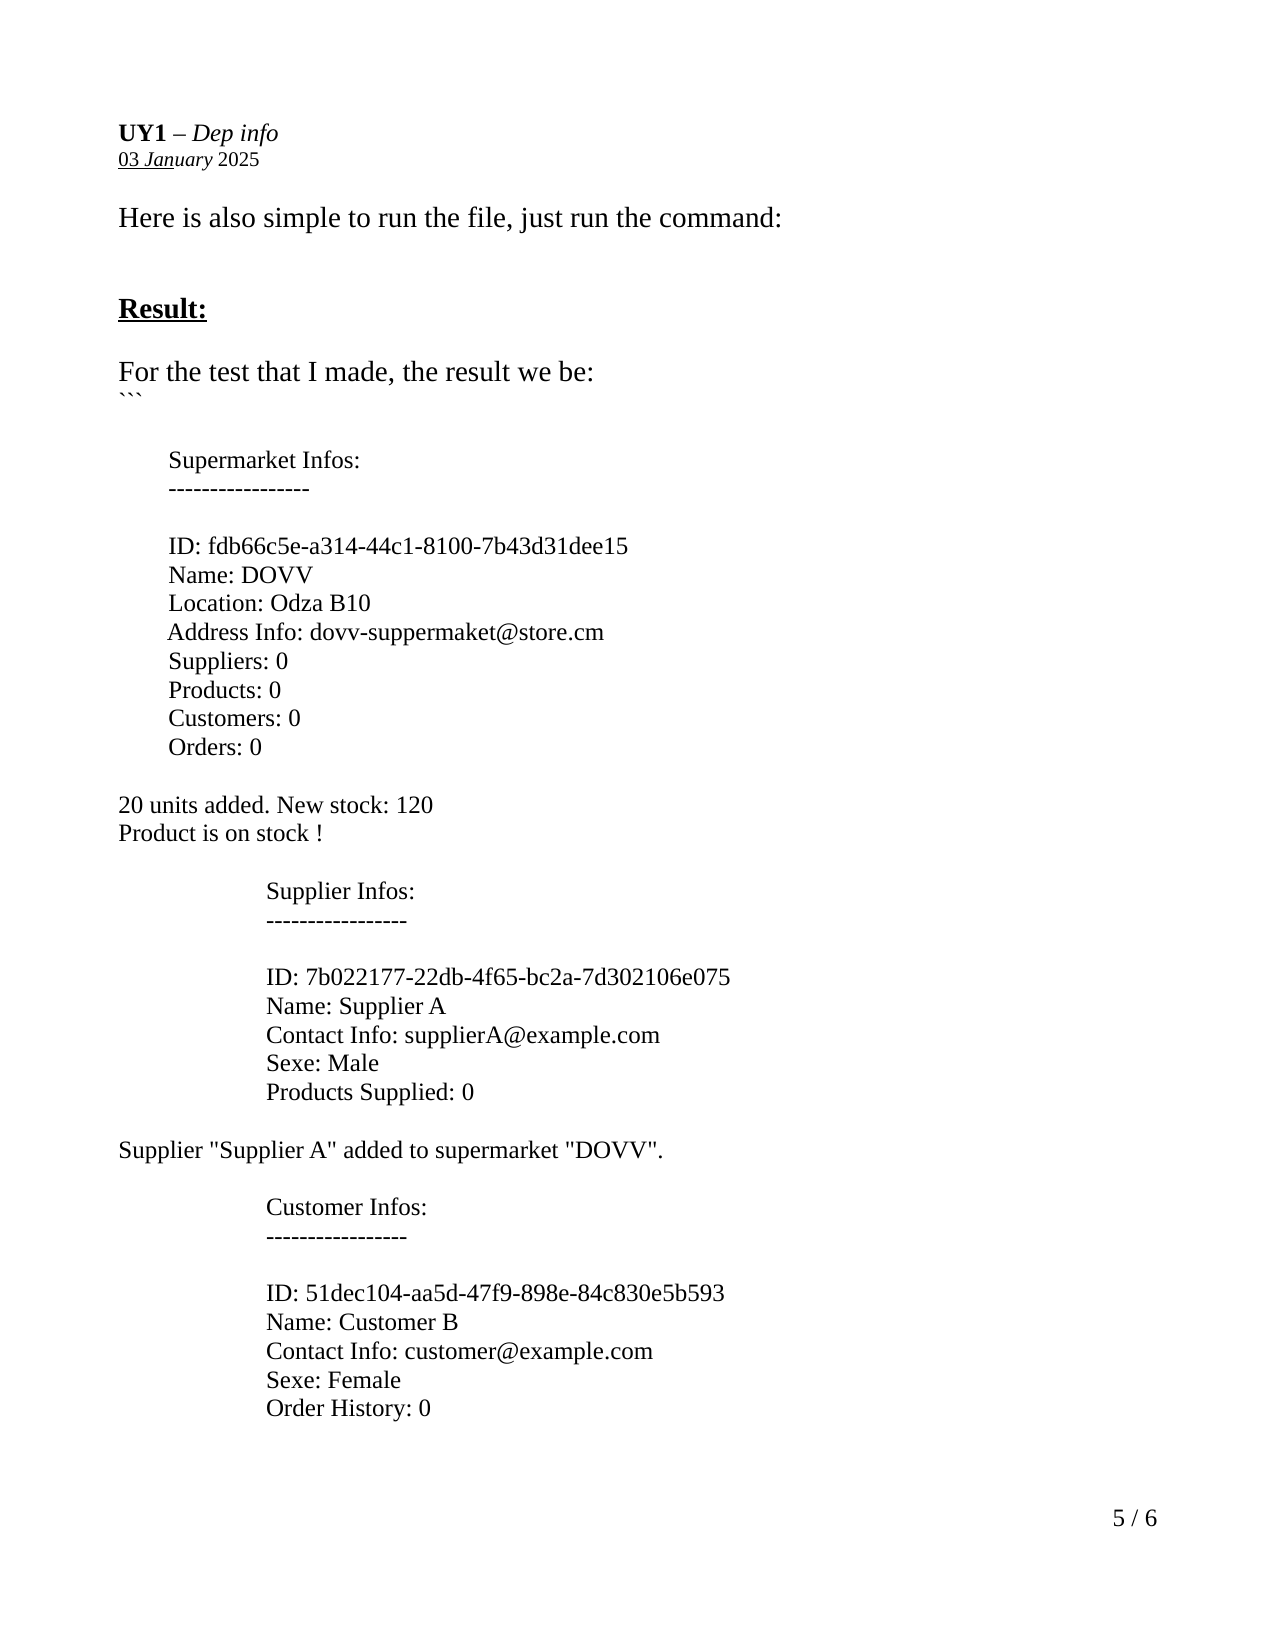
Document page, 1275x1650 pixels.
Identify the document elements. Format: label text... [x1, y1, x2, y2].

text Here is also simple to run the file, just run the command: [118, 200, 1157, 263]
text Name: DOVV [118, 560, 1157, 588]
text 20 units added. New stock: 120 [118, 790, 1157, 818]
text For the test that I made, the result we be: [118, 354, 1157, 387]
text Orders: 0 [118, 732, 1157, 761]
text Order History: 0 [118, 1393, 1157, 1422]
text Supplier Infos: [118, 876, 1157, 905]
text Customers: 0 [118, 703, 1157, 732]
text Name: Supplier A [118, 991, 1157, 1020]
text ID: fdb66c5e-a314-44c1-8100-7b43d31dee15 [118, 531, 1157, 560]
text ----------------- [118, 905, 1157, 933]
text Sexe: Female [118, 1365, 1157, 1393]
text Contact Info: supplierA@example.com [118, 1020, 1157, 1048]
text Location: Odza B10 [118, 588, 1157, 617]
text Name: Customer B [118, 1307, 1157, 1336]
text Contact Info: customer@example.com [118, 1336, 1157, 1365]
text Customer Infos: [118, 1192, 1157, 1221]
text ----------------- [118, 1221, 1157, 1250]
text Address Info: dovv-suppermaket@store.cm [118, 617, 1157, 646]
text ``` [118, 387, 1157, 416]
text Result: [118, 291, 1157, 325]
text Supplier "Supplier A" added to supermarket "DOVV". [118, 1135, 1157, 1163]
text Products: 0 [118, 675, 1157, 703]
text ----------------- [118, 473, 1157, 502]
text ID: 51dec104-aa5d-47f9-898e-84c830e5b593 [118, 1278, 1157, 1307]
text Products Supplied: 0 [118, 1077, 1157, 1106]
text Suppliers: 0 [118, 646, 1157, 675]
text Supermarket Infos: [118, 445, 1157, 473]
text Product is on stock ! [118, 818, 1157, 847]
text Sexe: Male [118, 1048, 1157, 1077]
text ID: 7b022177-22db-4f65-bc2a-7d302106e075 [118, 962, 1157, 991]
